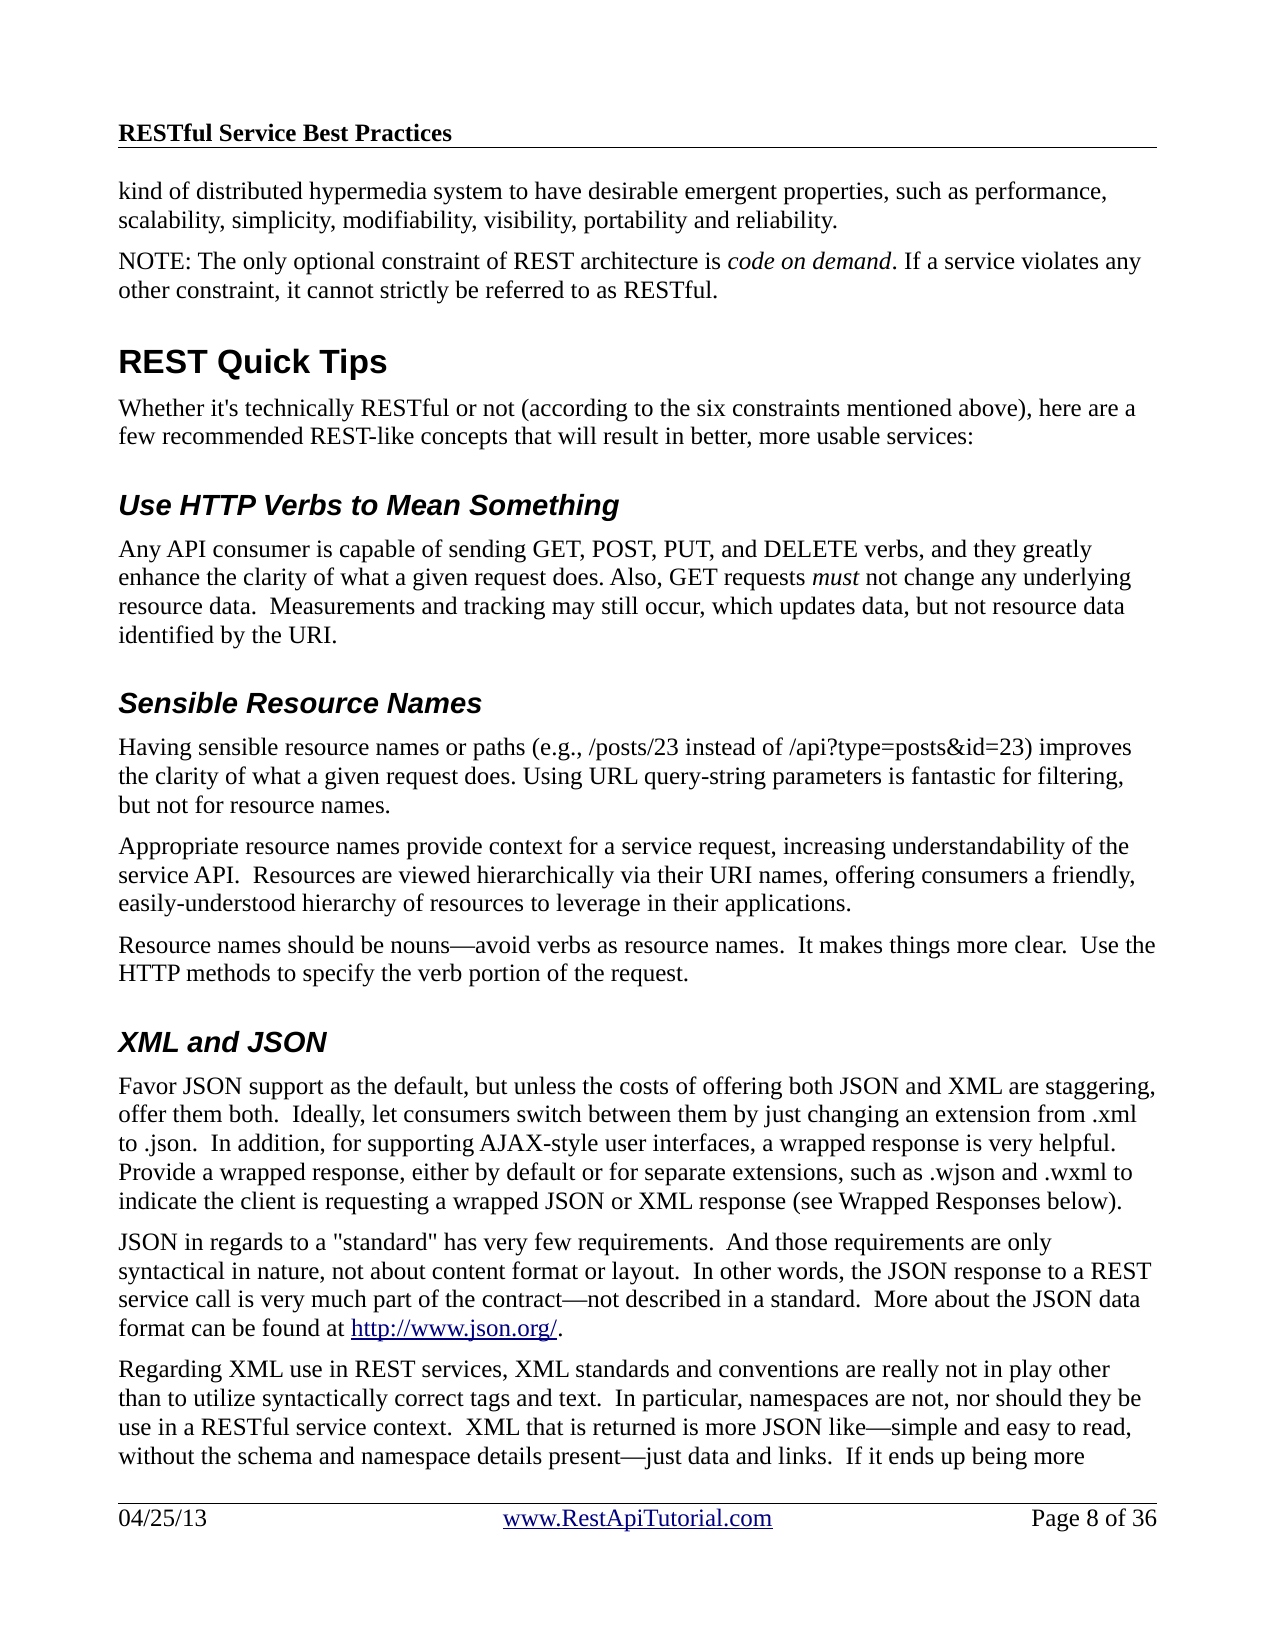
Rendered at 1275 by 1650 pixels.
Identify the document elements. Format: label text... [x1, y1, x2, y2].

subtitle Sensible Resource Names [118, 686, 1157, 720]
text Resource names should be nouns—avoid verbs as resource names. It makes things more clear. Use the HTTP methods to specify the verb portion of the request. [118, 930, 1157, 987]
text NOTE: The only optional constraint of REST architecture is code on demand. If a service violates any other constraint, it cannot strictly be referred to as RESTful. [118, 246, 1157, 304]
text Having sensible resource names or paths (e.g., /posts/23 instead of /api?type=posts&id=23) improves the clarity of what a given request does. Using URL query-string parameters is fantastic for filtering, but not for resource names. [118, 732, 1157, 818]
text Favor JSON support as the default, but unless the costs of offering both JSON and XML are staggering, offer them both. Ideally, let consumers switch between them by just changing an extension from .xml to .json. In addition, for supporting AJAX-style user interfaces, a wrapped response is very helpful. Provide a wrapped response, either by default or for separate extensions, such as .wjson and .wxml to indicate the client is requesting a wrapped JSON or XML response (see Wrapped Responses below). [118, 1071, 1157, 1214]
text JSON in regards to a "standard" has very few requirements. And those requirements are only syntactical in nature, not about content format or layout. In other words, the JSON response to a REST service call is very much part of the contract—not described in a standard. More about the JSON data format can be found at http://www.json.org/. [118, 1227, 1157, 1342]
subtitle XML and JSON [118, 1025, 1157, 1058]
text Any API consumer is capable of sending GET, POST, PUT, and DELETE verbs, and they greatly enhance the clarity of what a given request does. Also, GET requests must not change any underlying resource data. Measurements and tracking may still occur, which updates data, but not resource data identified by the URI. [118, 534, 1157, 649]
text Appropriate resource names provide context for a service request, increasing understandability of the service API. Resources are viewed hierarchically via their URI names, offering consumers a friendly, easily-understood hierarchy of resources to leverage in their applications. [118, 831, 1157, 917]
subtitle REST Quick Tips [118, 341, 1157, 380]
text kind of distributed hypermedia system to have desirable emergent properties, such as performance, scalability, simplicity, modifiability, visibility, portability and reliability. [118, 176, 1157, 234]
text Whether it's technically RESTful or not (according to the six constraints mentioned above), here are a few recommended REST-like concepts that will result in better, more usable services: [118, 393, 1157, 450]
subtitle Use HTTP Verbs to Mean Something [118, 488, 1157, 521]
text Regarding XML use in REST services, XML standards and conventions are really not in play other than to utilize syntactically correct tags and text. In particular, namespaces are not, nor should they be use in a RESTful service context. XML that is returned is more JSON like—simple and easy to read, without the schema and namespace details present—just data and links. If it ends up being more [118, 1354, 1157, 1469]
